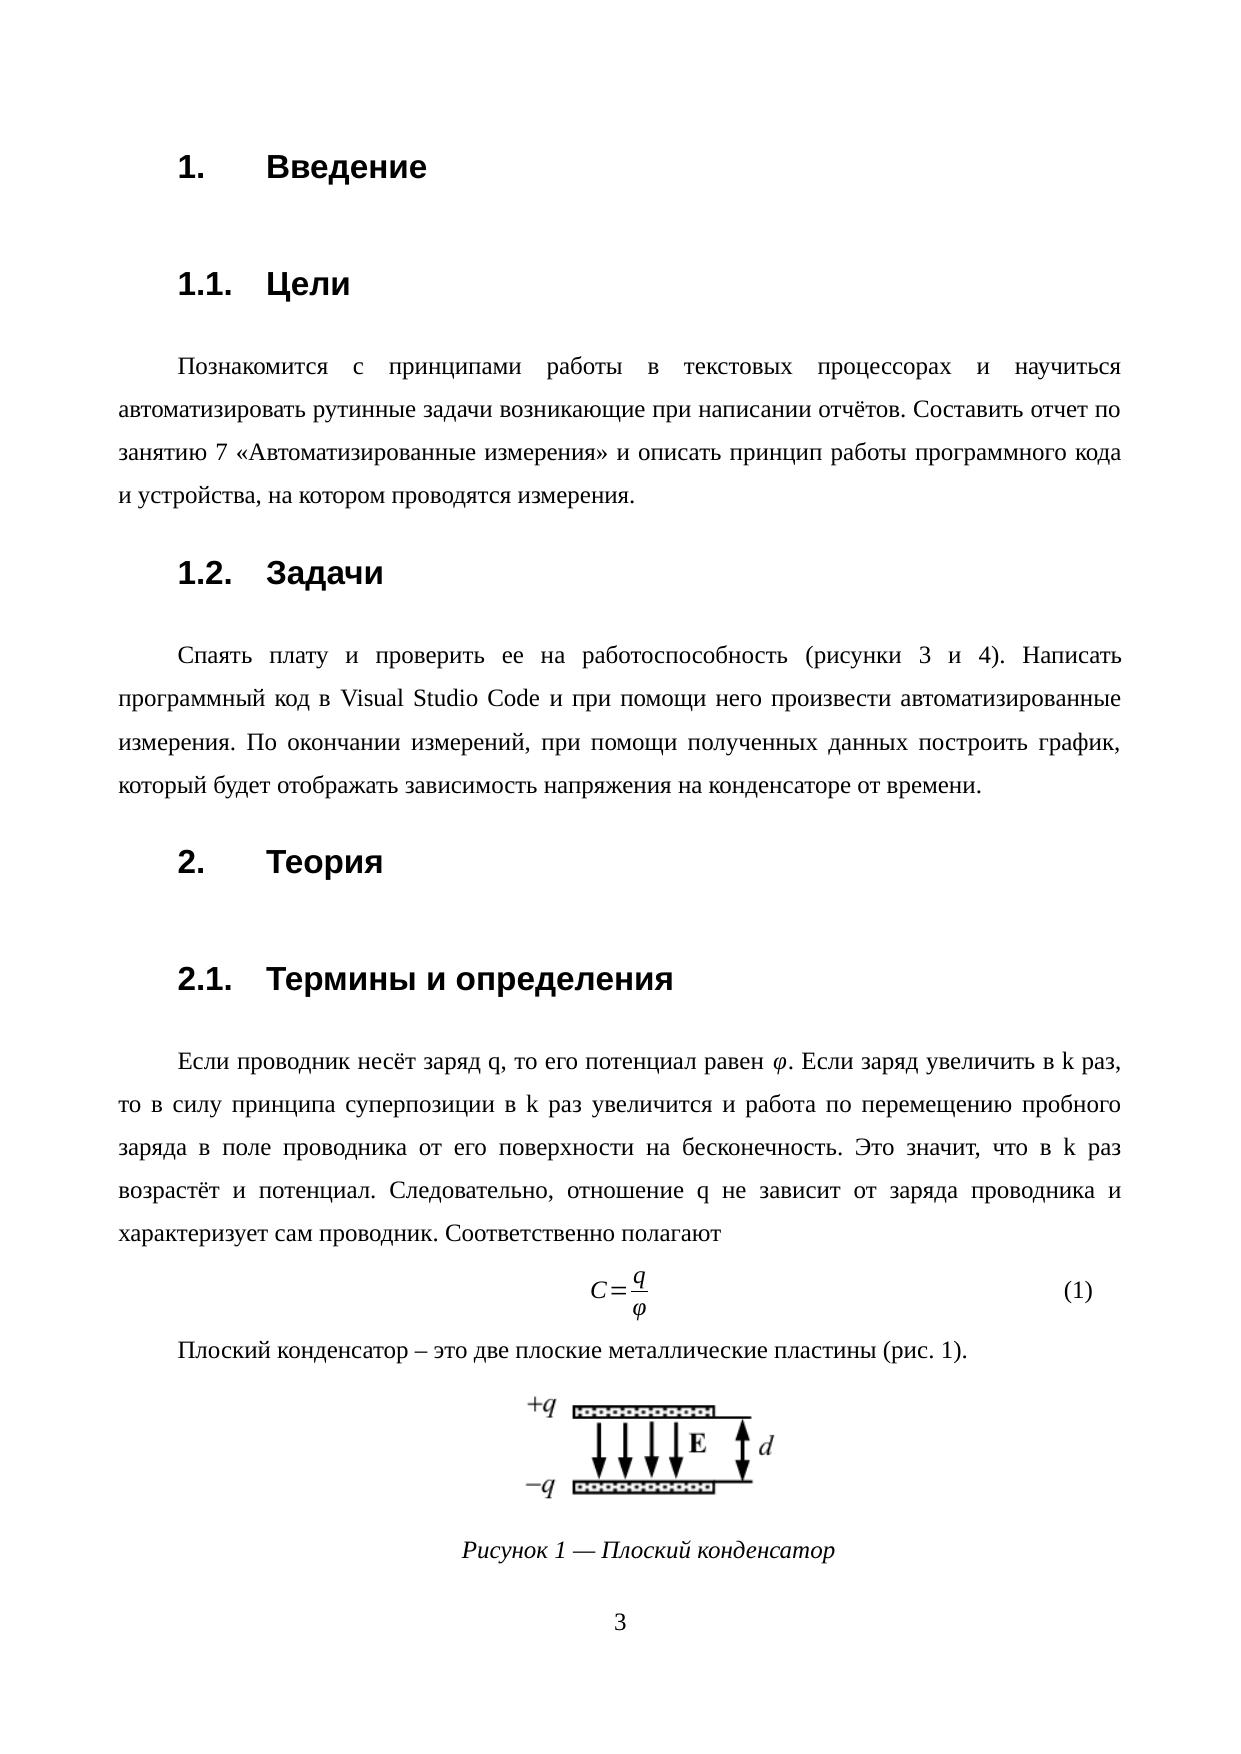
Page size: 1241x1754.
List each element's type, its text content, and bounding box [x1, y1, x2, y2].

text (1) [118, 1262, 1122, 1321]
subtitle Задачи [118, 553, 1122, 592]
text Плоский конденсатор – это две плоские металлические пластины (рис. 1). [118, 1335, 1122, 1364]
text Рисунок 1 — Плоский конденсатор [118, 1536, 1122, 1564]
text Познакомится с принципами работы в текстовых процессорах и научиться автоматизировать рутинные задачи возникающие при написании отчётов. Составить отчет по занятию 7 «Автоматизированные измерения» и описать принцип работы программного кода и устройства, на котором проводятся измерения. [118, 351, 1122, 509]
subtitle Цели [118, 264, 1122, 303]
text Спаять плату и проверить ее на работоспособность (рисунки 3 и 4). Написать программный код в Visual Studio Code и при помощи него произвести автоматизированные измерения. По окончании измерений, при помощи полученных данных построить график, который будет отображать зависимость напряжения на конденсаторе от времени. [118, 640, 1122, 798]
subtitle Термины и определения [118, 959, 1122, 997]
subtitle Теория [118, 842, 1122, 881]
subtitle Введение [118, 148, 1122, 186]
text Если проводник несёт заряд q, то его потенциал равен . Если заряд увеличить в k раз, то в силу принципа суперпозиции в k раз увеличится и работа по перемещению пробного заряда в поле проводника от его поверхности на бесконечность. Это значит, что в k раз возрастёт и потенциал. Следовательно, отношение q не зависит от заряда проводника и характеризует сам проводник. Соответственно полагают [118, 1046, 1122, 1247]
picture [506, 1378, 793, 1522]
